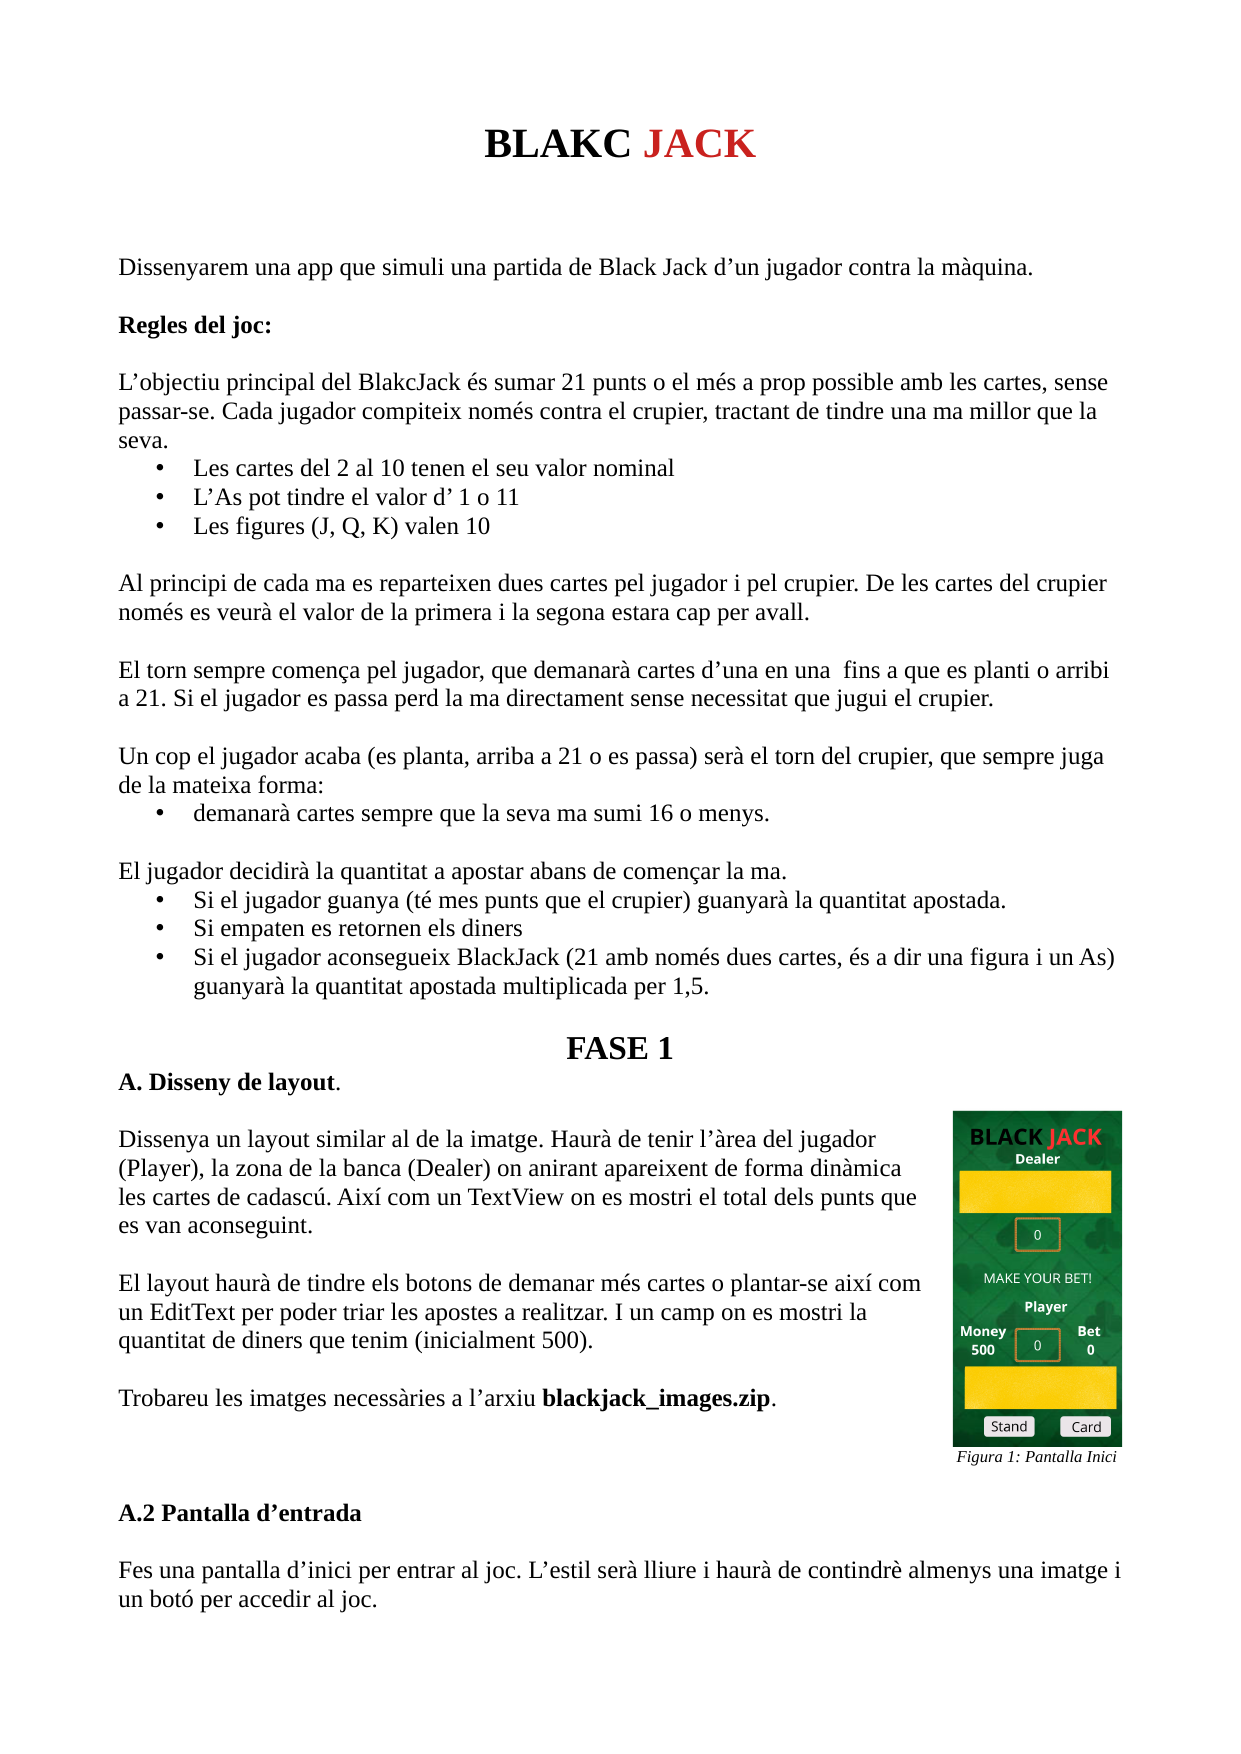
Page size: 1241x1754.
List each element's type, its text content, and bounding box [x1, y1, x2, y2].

text Dissenya un layout similar al de la imatge. Haurà de tenir l’àrea del jugador (Player), la zona de la banca (Dealer) on anirant apareixent de forma dinàmica les cartes de cadascú. Així com un TextView on es mostri el total dels punts que es van aconseguint. [118, 1124, 952, 1239]
picture [952, 1108, 1123, 1447]
text El layout haurà de tindre els botons de demanar més cartes o plantar-se així com un EditText per poder triar les apostes a realitzar. I un camp on es mostri la quantitat de diners que tenim (inicialment 500). [118, 1268, 952, 1354]
list Si el jugador aconsegueix BlackJack (21 amb només dues cartes, és a dir una figura i un As) guanyarà la quantitat apostada multiplicada per 1,5. [156, 942, 1122, 1000]
text A.2 Pantalla d’entrada [118, 1498, 1122, 1527]
text El jugador decidirà la quantitat a apostar abans de començar la ma. [118, 856, 1122, 885]
text Regles del joc: [118, 310, 1122, 338]
text FASE 1 [118, 1028, 1122, 1067]
list Si empaten es retornen els diners [156, 913, 1122, 942]
text Un cop el jugador acaba (es planta, arriba a 21 o es passa) serà el torn del crupier, que sempre juga de la mateixa forma: [118, 741, 1122, 798]
list demanarà cartes sempre que la seva ma sumi 16 o menys. [156, 798, 1122, 827]
list Si el jugador guanya (té mes punts que el crupier) guanyarà la quantitat apostada. [156, 885, 1122, 913]
text El torn sempre comença pel jugador, que demanarà cartes d’una en una fins a que es planti o arribi a 21. Si el jugador es passa perd la ma directament sense necessitat que jugui el crupier. [118, 655, 1122, 712]
text Figura 1: Pantalla Inici [953, 1447, 1122, 1466]
text Al principi de cada ma es reparteixen dues cartes pel jugador i pel crupier. De les cartes del crupier només es veurà el valor de la primera i la segona estara cap per avall. [118, 568, 1122, 626]
text A. Disseny de layout. [118, 1067, 1122, 1096]
text Trobareu les imatges necessàries a l’arxiu blackjack_images.zip. [118, 1383, 952, 1412]
list Les figures (J, Q, K) valen 10 [156, 511, 1122, 540]
text BLAKC JACK [118, 118, 1122, 166]
text L’objectiu principal del BlakcJack és sumar 21 punts o el més a prop possible amb les cartes, sense passar-se. Cada jugador compiteix només contra el crupier, tractant de tindre una ma millor que la seva. [118, 367, 1122, 453]
text Dissenyarem una app que simuli una partida de Black Jack d’un jugador contra la màquina. [118, 252, 1122, 281]
list L’As pot tindre el valor d’ 1 o 11 [156, 482, 1122, 511]
text Fes una pantalla d’inici per entrar al joc. L’estil serà lliure i haurà de contindrè almenys una imatge i un botó per accedir al joc. [118, 1556, 1122, 1613]
list Les cartes del 2 al 10 tenen el seu valor nominal [156, 453, 1122, 482]
